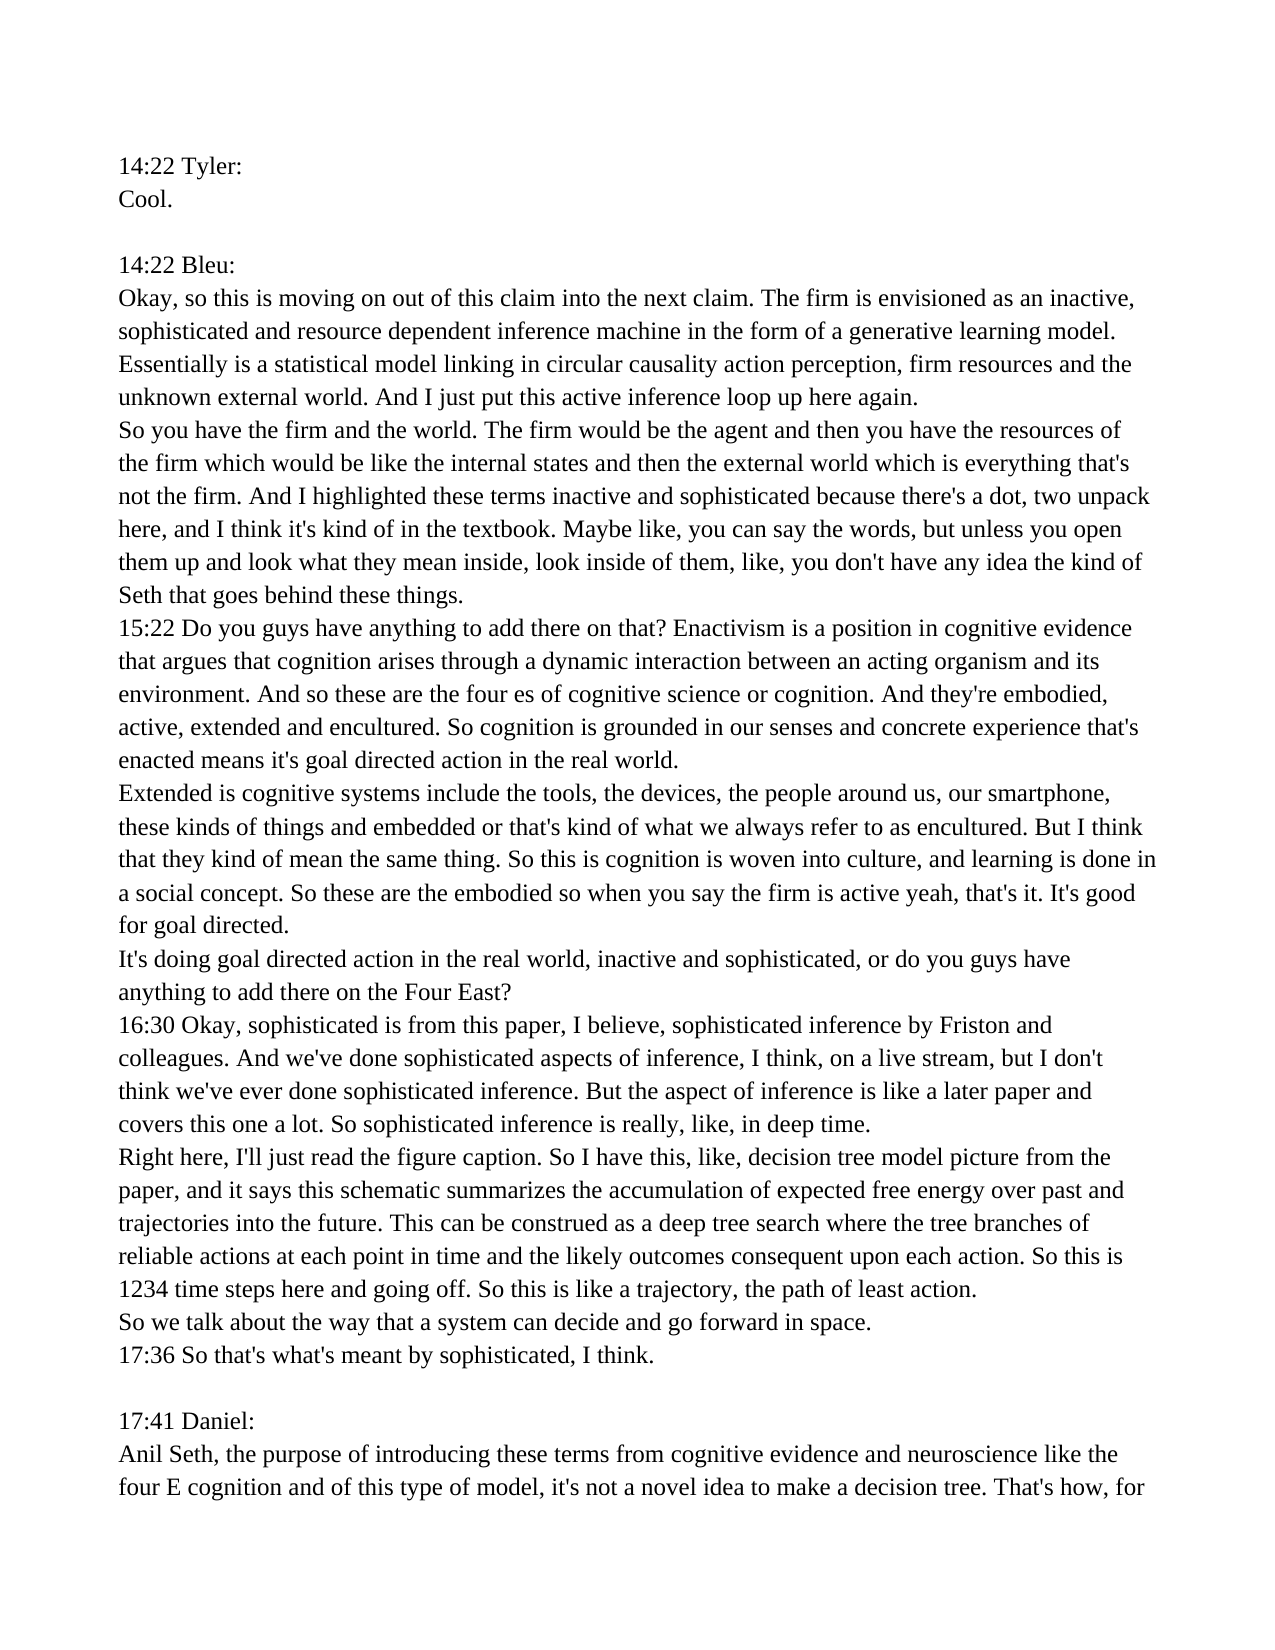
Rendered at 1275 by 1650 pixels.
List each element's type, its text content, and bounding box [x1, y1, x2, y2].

text Extended is cognitive systems include the tools, the devices, the people around us, our smartphone, these kinds of things and embedded or that's kind of what we always refer to as encultured. But I think that they kind of mean the same thing. So this is cognition is woven into culture, and learning is done in a social concept. So these are the embodied so when you say the firm is active yeah, that's it. It's good for goal directed. [118, 778, 1157, 939]
text Anil Seth, the purpose of introducing these terms from cognitive evidence and neuroscience like the four E cognition and of this type of model, it's not a novel idea to make a decision tree. That's how, for [118, 1439, 1157, 1501]
text So you have the firm and the world. The firm would be the agent and then you have the resources of the firm which would be like the internal states and then the external world which is everything that's not the firm. And I highlighted these terms inactive and sophisticated because there's a dot, two unpack here, and I think it's kind of in the textbook. Maybe like, you can say the words, but unless you open them up and look what they mean inside, look inside of them, like, you don't have any idea the kind of Seth that goes behind these things. [118, 415, 1157, 609]
text So we talk about the way that a system can decide and go forward in space. [118, 1307, 1157, 1336]
text It's doing goal directed action in the real world, inactive and sophisticated, or do you guys have anything to add there on the Four East? [118, 944, 1157, 1005]
text 15:22 Do you guys have anything to add there on that? Enactivism is a position in cognitive evidence that argues that cognition arises through a dynamic interaction between an acting organism and its environment. And so these are the four es of cognitive science or cognition. And they're embodied, active, extended and encultured. So cognition is grounded in our senses and concrete experience that's enacted means it's goal directed action in the real world. [118, 613, 1157, 774]
text Okay, so this is moving on out of this claim into the next claim. The firm is envisioned as an inactive, sophisticated and resource dependent inference machine in the form of a generative learning model. Essentially is a statistical model linking in circular causality action perception, firm resources and the unknown external world. And I just put this active inference loop up here again. [118, 283, 1157, 411]
text Right here, I'll just read the figure caption. So I have this, like, decision tree model picture from the paper, and it says this schematic summarizes the accumulation of expected free energy over past and trajectories into the future. This can be construed as a deep tree search where the tree branches of reliable actions at each point in time and the likely outcomes consequent upon each action. So this is 1234 time steps here and going off. So this is like a trajectory, the path of least action. [118, 1142, 1157, 1303]
text 17:36 So that's what's meant by sophisticated, I think. [118, 1340, 1157, 1369]
text 17:41 Daniel: [118, 1406, 1157, 1435]
text 14:22 Tyler: [118, 151, 1157, 180]
text Cool. [118, 184, 1157, 213]
text 14:22 Bleu: [118, 250, 1157, 279]
text 16:30 Okay, sophisticated is from this paper, I believe, sophisticated inference by Friston and colleagues. And we've done sophisticated aspects of inference, I think, on a live stream, but I don't think we've ever done sophisticated inference. But the aspect of inference is like a later paper and covers this one a lot. So sophisticated inference is really, like, in deep time. [118, 1010, 1157, 1137]
